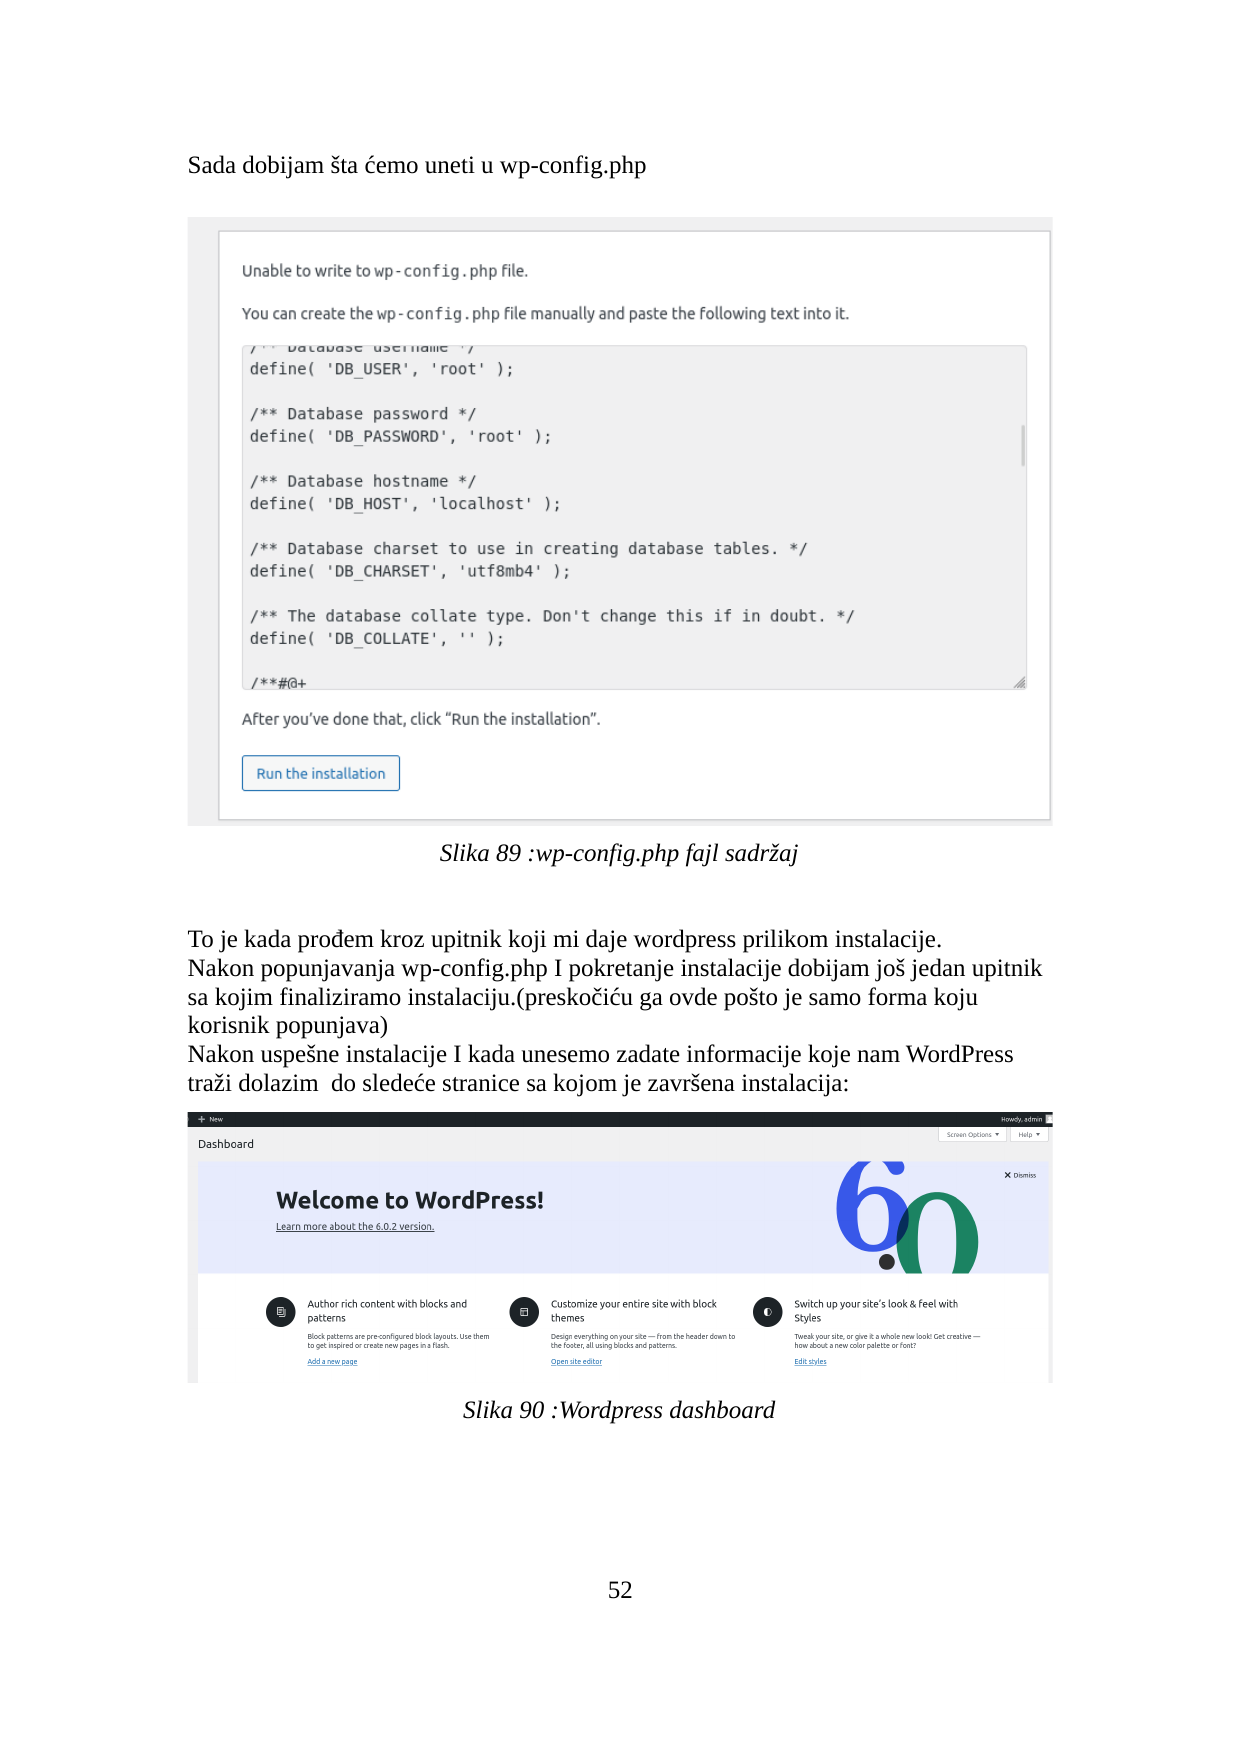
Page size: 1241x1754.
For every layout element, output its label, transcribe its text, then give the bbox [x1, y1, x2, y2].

picture [187, 217, 1053, 826]
picture [187, 1112, 1053, 1383]
text Slika 90 :Wordpress dashboard [118, 1112, 1122, 1424]
text Slika 89 :wp-config.php fajl sadržaj [171, 217, 1070, 867]
text To je kada prođem kroz upitnik koji mi daje wordpress prilikom instalacije. [187, 924, 1053, 953]
text Nakon popunjavanja wp-config.php I pokretanje instalacije dobijam još jedan upitnik sa kojim finaliziramo instalaciju.(preskočiću ga ovde pošto je samo forma koju korisnik popunjava) Nakon uspešne instalacije I kada unesemo zadate informacije koje nam WordPress traži dolazim do sledeće stranice sa kojom je završena instalacija: [187, 953, 1053, 1097]
text Sada dobijam šta ćemo uneti u wp-config.php [187, 150, 1053, 179]
